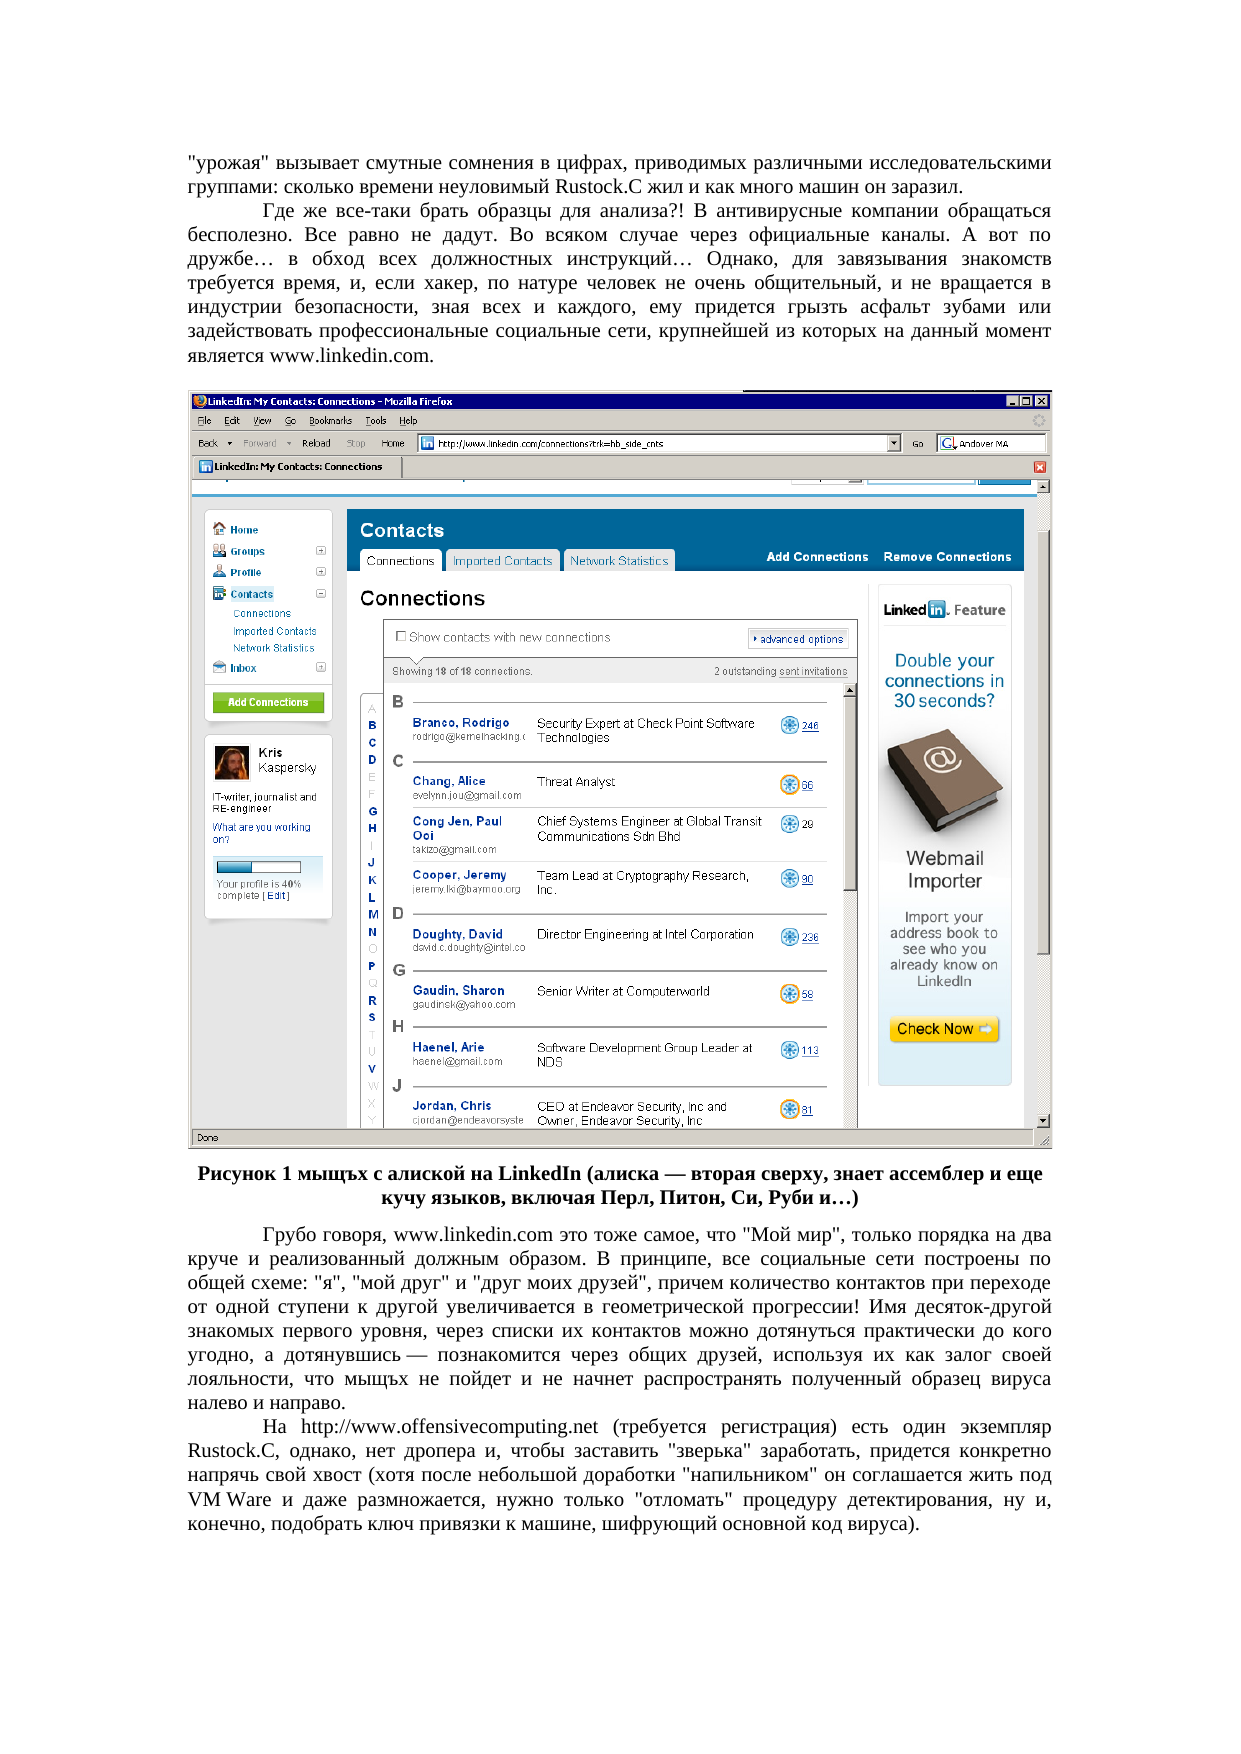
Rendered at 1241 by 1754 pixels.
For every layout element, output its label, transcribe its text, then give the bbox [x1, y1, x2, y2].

text Грубо говоря, www.linkedin.com это тоже самое, что "Мой мир", только порядка на два круче и реализованный должным образом. В принципе, все социальные сети построены по общей схеме: "я", "мой друг" и "друг моих друзей", причем количество контактов при переходе от одной ступени к другой увеличивается в геометрической прогрессии! Имя десяток-другой знакомых первого уровня, через списки их контактов можно дотянуться практически до кого угодно, а дотянувшись — познакомится через общих друзей, используя их как залог своей лояльности, что мыщъх не пойдет и не начнет распространять полученный образец вируса налево и направо. [187, 1222, 1053, 1414]
text Где же все-таки брать образцы для анализа?! В антивирусные компании обращаться бесполезно. Все равно не дадут. Во всяком случае через официальные каналы. А вот по дружбе… в обход всех должностных инструкций… Однако, для завязывания знакомств требуется время, и, если хакер, по натуре человек не очень общительный, и не вращается в индустрии безопасности, зная всех и каждого, ему придется грызть асфальт зубами или задействовать профессиональные социальные сети, крупнейшей из которых на данный момент является www.linkedin.com. [187, 198, 1053, 367]
text Рисунок 1 мыщъх с алиской на LinkedIn (алиска — вторая сверху, знает ассемблер и еще кучу языков, включая Перл, Питон, Си, Руби и…) [187, 1161, 1053, 1209]
text На http://www.offensivecomputing.net (требуется регистрация) есть один экземпляр Rustock.C, однако, нет дропера и, чтобы заставить "зверька" заработать, придется конкретно напрячь свой хвост (хотя после небольшой доработки "напильником" он соглашается жить под VM Ware и даже размножается, нужно только "отломать" процедуру детектирования, ну и, конечно, подобрать ключ привязки к машине, шифрующий основной код вируса). [187, 1414, 1053, 1534]
text "урожая" вызывает смутные сомнения в цифрах, приводимых различными исследовательскими группами: сколько времени неуловимый Rustock.C жил и как много машин он заразил. [187, 150, 1053, 198]
picture [188, 390, 1053, 1149]
